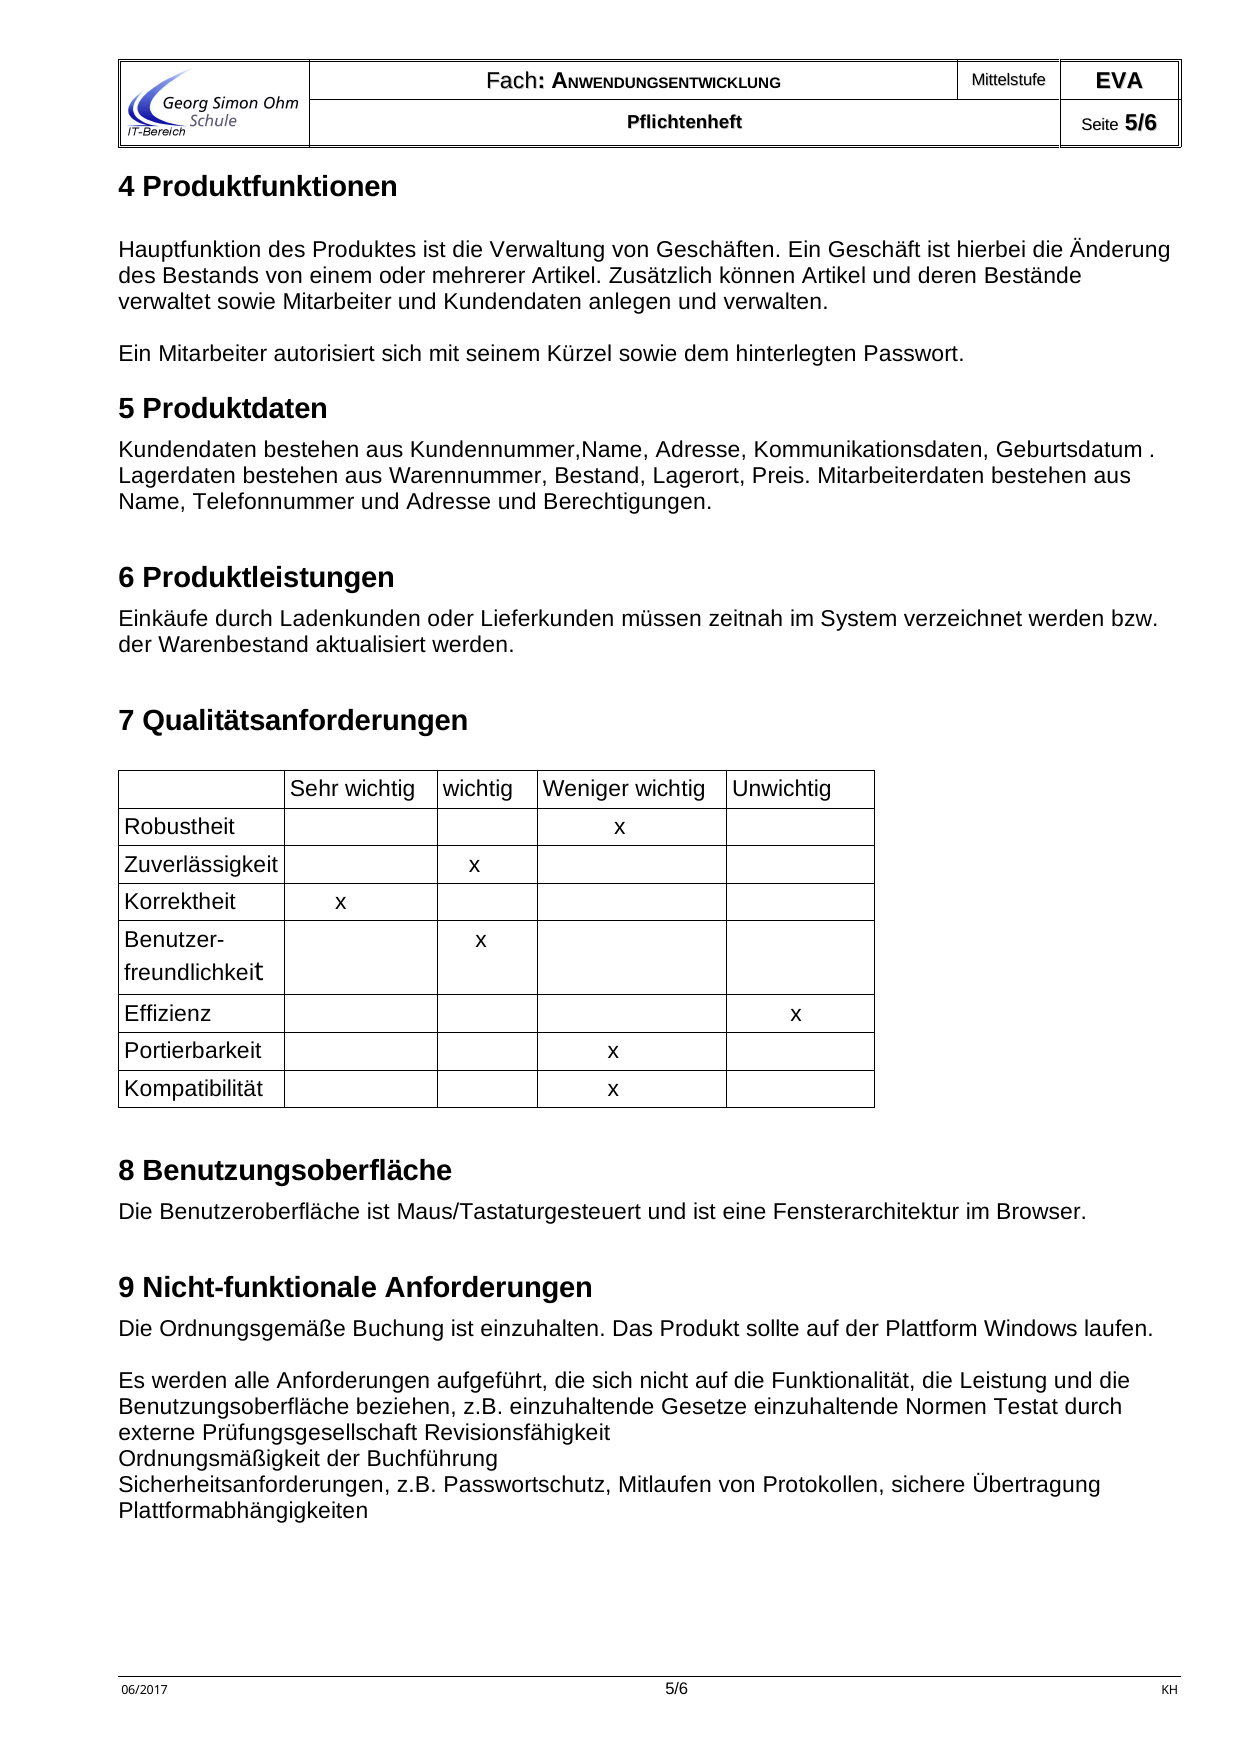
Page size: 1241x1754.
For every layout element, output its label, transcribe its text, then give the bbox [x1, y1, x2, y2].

text Kundendaten bestehen aus Kundennummer,Name, Adresse, Kommunikationsdaten, Geburtsdatum . [118, 437, 1181, 463]
table_cell x [538, 1071, 726, 1107]
table_cell [538, 846, 726, 883]
text Ordnungsmäßigkeit der Buchführung [118, 1446, 1181, 1472]
table_header [119, 771, 284, 808]
text Ein Mitarbeiter autorisiert sich mit seinem Kürzel sowie dem hinterlegten Passwort. [118, 341, 1181, 367]
table_cell [538, 995, 726, 1032]
table_cell [727, 884, 874, 920]
table_cell [285, 921, 437, 994]
table_cell Portierbarkeit [119, 1033, 284, 1070]
table_cell [438, 1033, 537, 1070]
subtitle 9 Nicht-funktionale Anforderungen [118, 1271, 1181, 1303]
table_cell [285, 1033, 437, 1070]
table_cell [285, 846, 437, 883]
table_cell [727, 809, 874, 845]
table_cell [438, 884, 537, 920]
picture [126, 67, 304, 140]
table_cell [438, 1071, 537, 1107]
table_cell Benutzer- freundlichkeit [119, 921, 284, 994]
table_cell x [438, 921, 537, 994]
table_cell [438, 809, 537, 845]
table_header Sehr wichtig [285, 771, 437, 808]
table_cell x [285, 884, 437, 920]
table_header Unwichtig [727, 771, 874, 808]
text Die Ordnungsgemäße Buchung ist einzuhalten. Das Produkt sollte auf der Plattform Windows laufen. [118, 1316, 1181, 1342]
table_cell Effizienz [119, 995, 284, 1032]
table_cell x [538, 809, 726, 845]
subtitle 6 Produktleistungen [118, 561, 1181, 593]
text Einkäufe durch Ladenkunden oder Lieferkunden müssen zeitnah im System verzeichnet werden bzw. der Warenbestand aktualisiert werden. [118, 606, 1181, 658]
table_cell [727, 921, 874, 994]
table_cell [538, 884, 726, 920]
text Plattformabhängigkeiten [118, 1498, 1181, 1524]
table_cell x [438, 846, 537, 883]
table_cell Kompatibilität [119, 1071, 284, 1107]
subtitle 7 Qualitätsanforderungen [118, 704, 1181, 736]
table_header wichtig [438, 771, 537, 808]
table_header Weniger wichtig [538, 771, 726, 808]
text Es werden alle Anforderungen aufgeführt, die sich nicht auf die Funktionalität, die Leistung und die Benutzungsoberfläche beziehen, z.B. einzuhaltende Gesetze einzuhaltende Normen Testat durch externe Prüfungsgesellschaft Revisionsfähigkeit [118, 1368, 1181, 1446]
table_cell [727, 1033, 874, 1070]
table_cell [285, 809, 437, 845]
table_cell [285, 995, 437, 1032]
text Die Benutzeroberfläche ist Maus/Tastaturgesteuert und ist eine Fensterarchitektur im Browser. [118, 1198, 1181, 1224]
table_cell x [538, 1033, 726, 1070]
table_cell x [727, 995, 874, 1032]
table_cell [727, 1071, 874, 1107]
table_cell Zuverlässigkeit [119, 846, 284, 883]
subtitle 5 Produktdaten [118, 392, 1181, 424]
text Hauptfunktion des Produktes ist die Verwaltung von Geschäften. Ein Geschäft ist hierbei die Änderung des Bestands von einem oder mehrerer Artikel. Zusätzlich können Artikel und deren Bestände verwaltet sowie Mitarbeiter und Kundendaten anlegen und verwalten. [118, 236, 1181, 314]
table_cell [438, 995, 537, 1032]
table_cell [285, 1071, 437, 1107]
subtitle 8 Benutzungsoberfläche [118, 1153, 1181, 1186]
text Lagerdaten bestehen aus Warennummer, Bestand, Lagerort, Preis. Mitarbeiterdaten bestehen aus Name, Telefonnummer und Adresse und Berechtigungen. [118, 463, 1181, 515]
table_cell Robustheit [119, 809, 284, 845]
subtitle 4 Produktfunktionen [118, 170, 1181, 203]
table_cell [538, 921, 726, 994]
text Sicherheitsanforderungen, z.B. Passwortschutz, Mitlaufen von Protokollen, sichere Übertragung [118, 1472, 1181, 1498]
table_cell [727, 846, 874, 883]
table_cell Korrektheit [119, 884, 284, 920]
